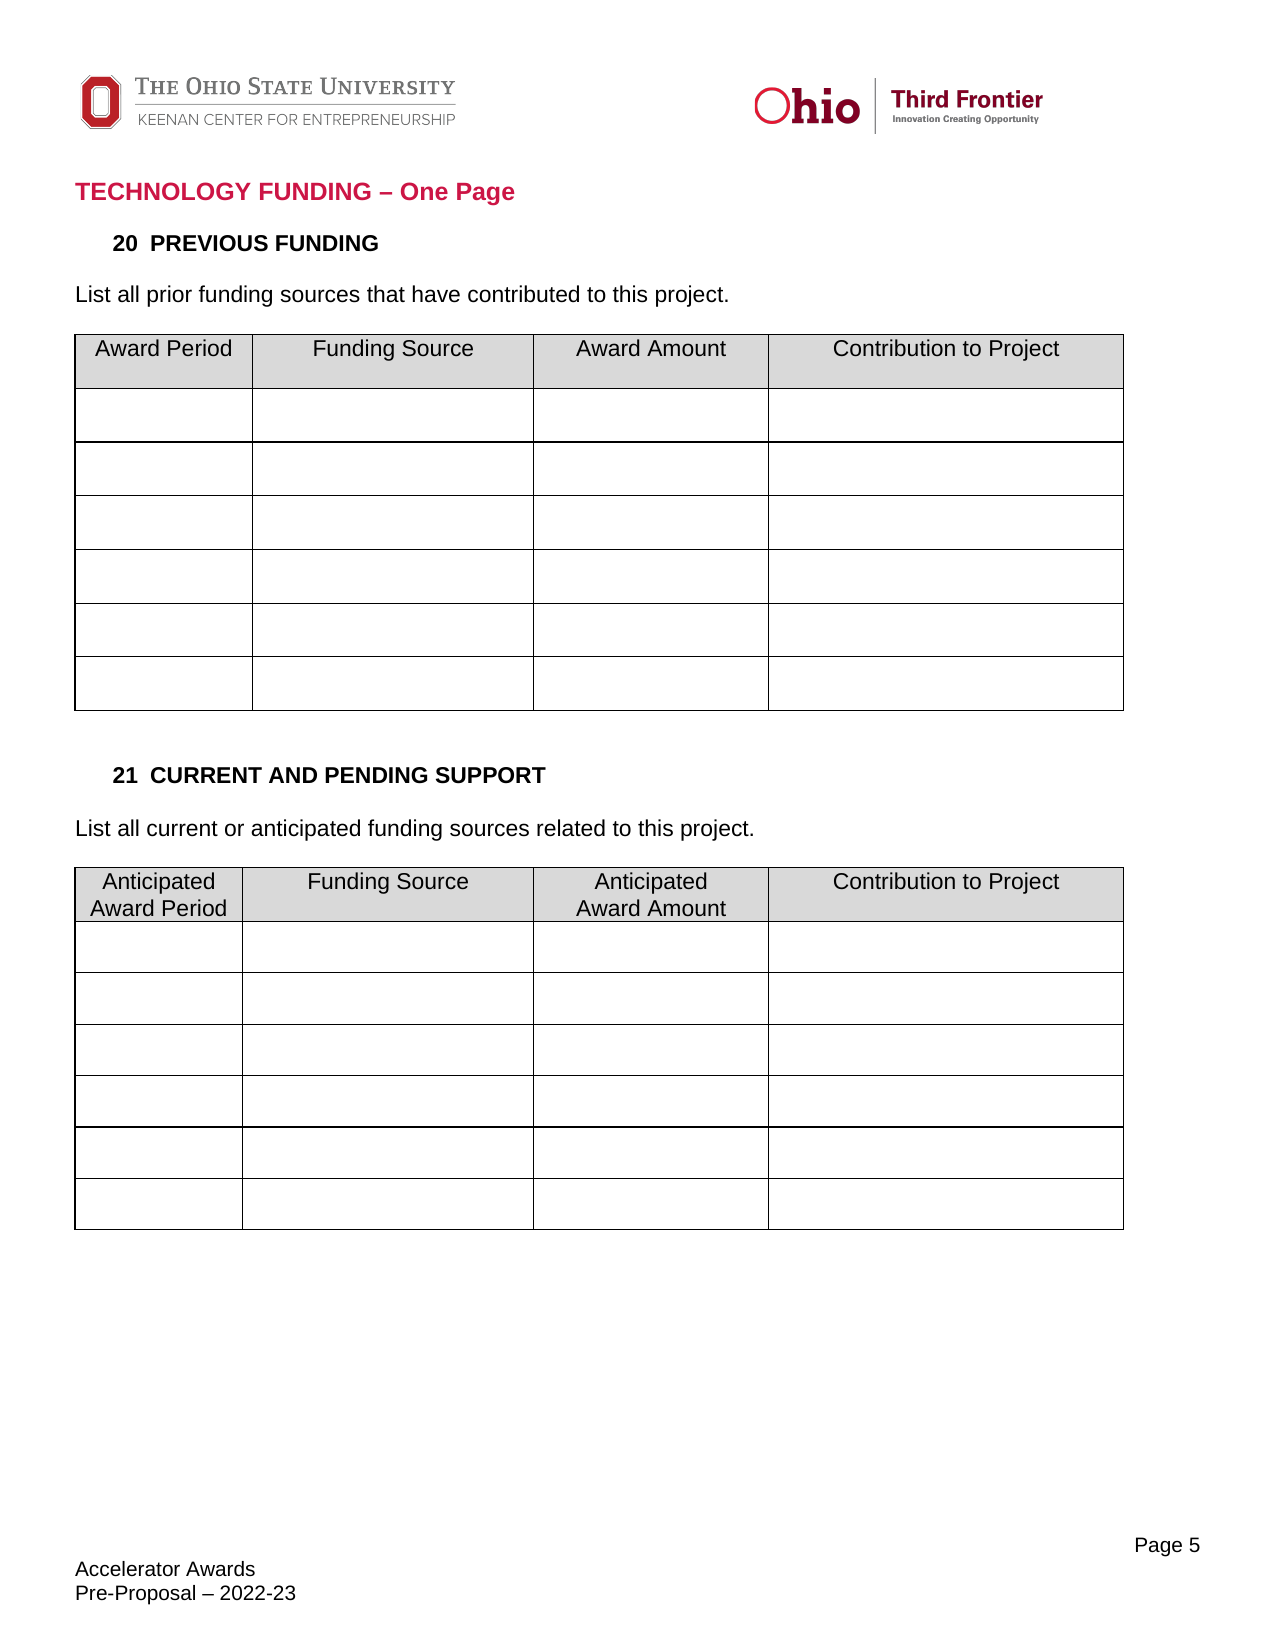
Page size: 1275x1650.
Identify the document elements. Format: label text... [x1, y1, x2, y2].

table_header Anticipated Award Amount [534, 868, 768, 921]
table_header Award Amount [534, 335, 768, 388]
table_cell [769, 443, 1123, 495]
table_cell [534, 1076, 768, 1126]
table_header Funding Source [253, 335, 533, 388]
table_cell [76, 973, 242, 1024]
table_cell [769, 922, 1123, 972]
table_header Award Period [76, 335, 252, 388]
picture [754, 78, 1043, 134]
table_cell [76, 1179, 242, 1229]
table_cell [534, 389, 768, 441]
table_header Contribution to Project [769, 335, 1123, 388]
text List all prior funding sources that have contributed to this project. [75, 281, 1200, 308]
table_cell [769, 1025, 1123, 1075]
table_cell [534, 657, 768, 710]
table_cell [769, 550, 1123, 602]
table_cell [76, 657, 252, 710]
table_cell [76, 604, 252, 656]
picture [80, 75, 456, 151]
table_cell [253, 550, 533, 602]
table_cell [534, 1025, 768, 1075]
table_cell [769, 604, 1123, 656]
table_cell [769, 657, 1123, 710]
list CURRENT AND PENDING SUPPORT [112, 762, 1200, 788]
table_cell [76, 496, 252, 549]
table_cell [243, 973, 533, 1024]
table_cell [769, 389, 1123, 441]
table_header Contribution to Project [769, 868, 1123, 921]
text TECHNOLOGY FUNDING – One Page [75, 177, 1200, 205]
text List all current or anticipated funding sources related to this project. [75, 814, 1200, 841]
table_cell [243, 1179, 533, 1229]
table_cell [76, 550, 252, 602]
table_cell [243, 1025, 533, 1075]
table_cell [769, 1076, 1123, 1126]
table_cell [253, 496, 533, 549]
table_cell [253, 443, 533, 495]
table_cell [253, 389, 533, 441]
table_cell [534, 550, 768, 602]
table_cell [76, 1025, 242, 1075]
table_cell [76, 1128, 242, 1178]
table_cell [534, 443, 768, 495]
table_cell [769, 973, 1123, 1024]
table_cell [534, 496, 768, 549]
table_cell [243, 1128, 533, 1178]
table_cell [76, 443, 252, 495]
table_cell [769, 1179, 1123, 1229]
table_cell [243, 1076, 533, 1126]
table_cell [534, 1179, 768, 1229]
table_cell [253, 604, 533, 656]
table_header Funding Source [243, 868, 533, 921]
table_cell [243, 922, 533, 972]
table_cell [76, 922, 242, 972]
table_cell [534, 1128, 768, 1178]
table_cell [769, 1128, 1123, 1178]
table_header Anticipated Award Period [76, 868, 242, 921]
table_cell [534, 604, 768, 656]
table_cell [253, 657, 533, 710]
table_cell [534, 922, 768, 972]
table_cell [76, 389, 252, 441]
table_cell [76, 1076, 242, 1126]
list PREVIOUS FUNDING [112, 230, 1200, 257]
table_cell [769, 496, 1123, 549]
table_cell [534, 973, 768, 1024]
